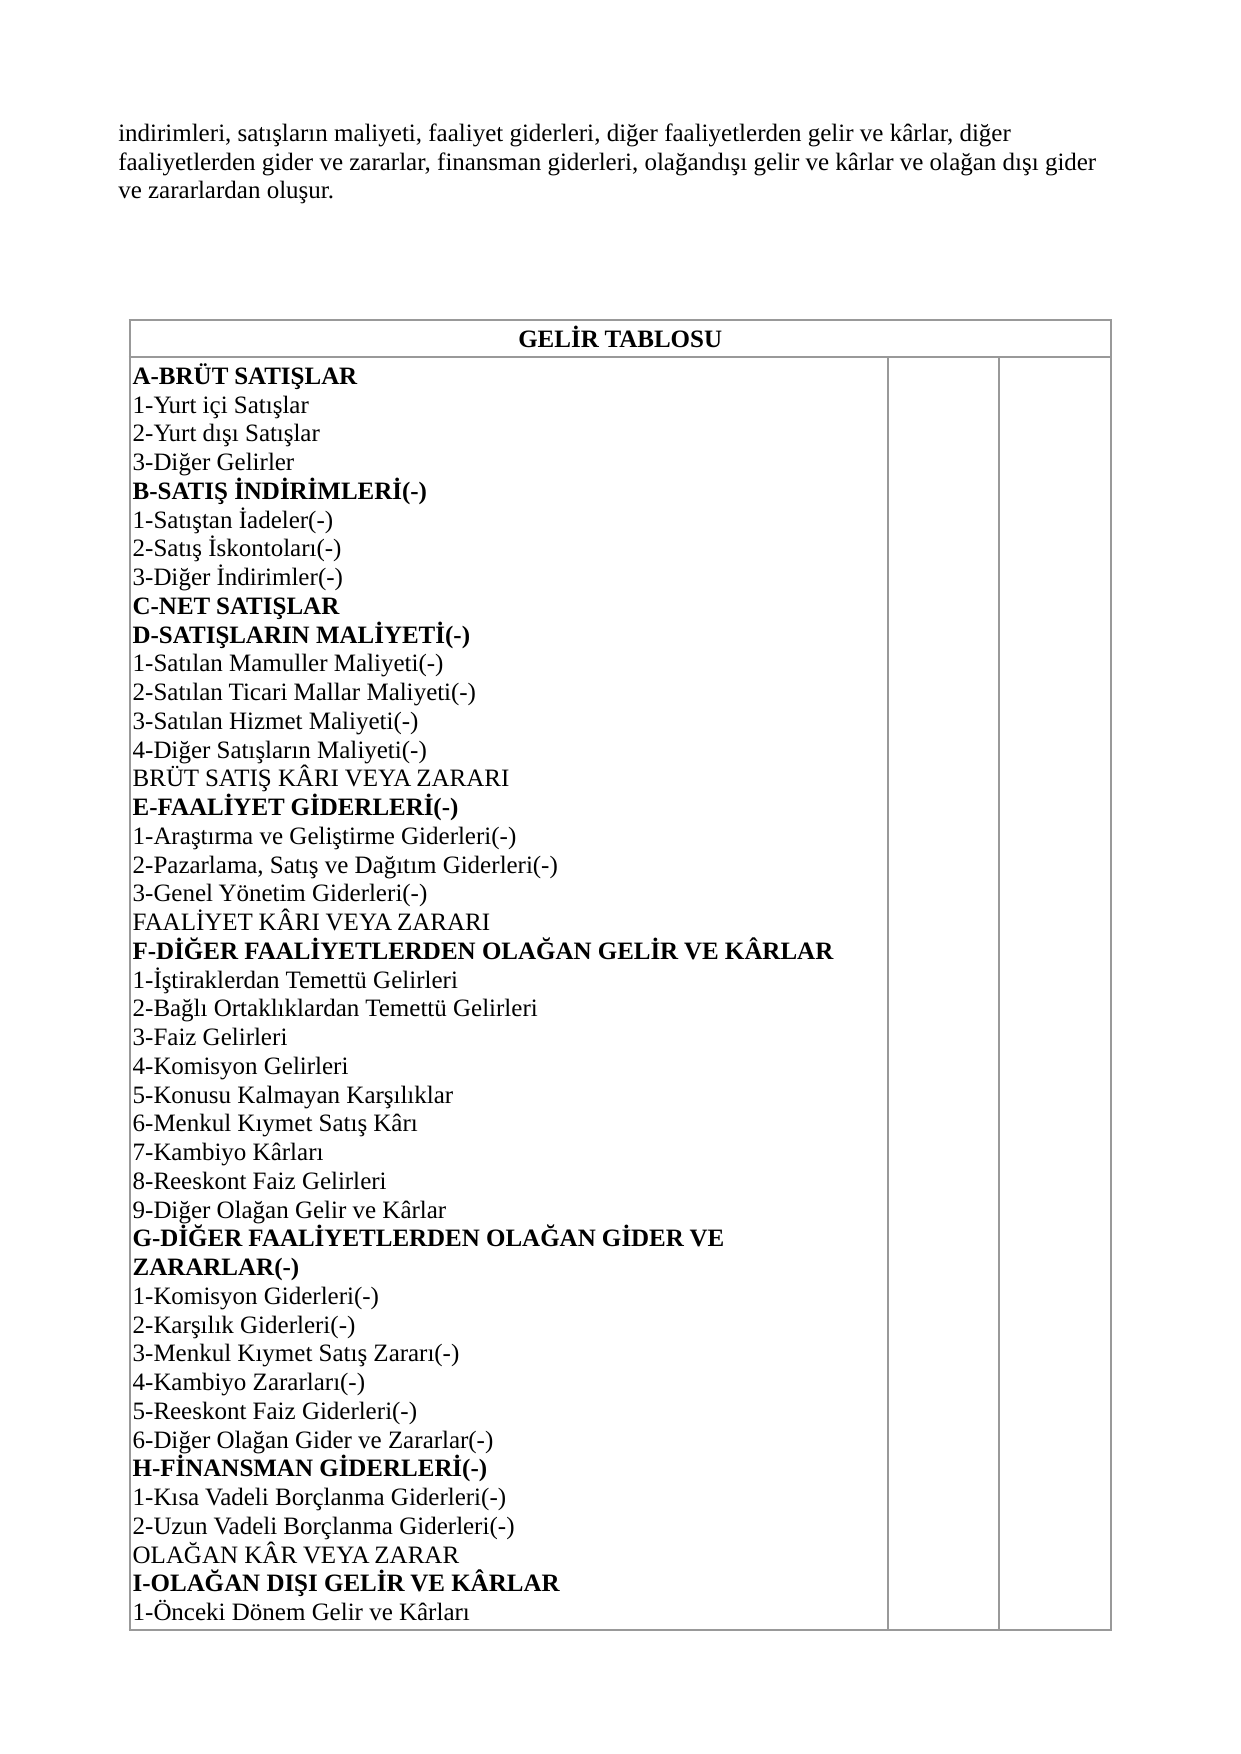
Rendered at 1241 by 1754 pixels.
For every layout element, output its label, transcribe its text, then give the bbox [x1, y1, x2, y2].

table_cell [889, 358, 998, 1629]
table_cell A-BRÜT SATIŞLAR 1-Yurt içi Satışlar 2-Yurt dışı Satışlar 3-Diğer Gelirler B-SATIŞ İNDİRİMLERİ(-) 1-Satıştan İadeler(-) 2-Satış İskontoları(-) 3-Diğer İndirimler(-) C-NET SATIŞLAR D-SATIŞLARIN MALİYETİ(-) 1-Satılan Mamuller Maliyeti(-) 2-Satılan Ticari Mallar Maliyeti(-) 3-Satılan Hizmet Maliyeti(-) 4-Diğer Satışların Maliyeti(-) BRÜT SATIŞ KÂRI VEYA ZARARI E-FAALİYET GİDERLERİ(-) 1-Araştırma ve Geliştirme Giderleri(-) 2-Pazarlama, Satış ve Dağıtım Giderleri(-) 3-Genel Yönetim Giderleri(-) FAALİYET KÂRI VEYA ZARARI F-DİĞER FAALİYETLERDEN OLAĞAN GELİR VE KÂRLAR 1-İştiraklerdan Temettü Gelirleri 2-Bağlı Ortaklıklardan Temettü Gelirleri 3-Faiz Gelirleri 4-Komisyon Gelirleri 5-Konusu Kalmayan Karşılıklar 6-Menkul Kıymet Satış Kârı 7-Kambiyo Kârları 8-Reeskont Faiz Gelirleri 9-Diğer Olağan Gelir ve Kârlar G-DİĞER FAALİYETLERDEN OLAĞAN GİDER VE ZARARLAR(-) 1-Komisyon Giderleri(-) 2-Karşılık Giderleri(-) 3-Menkul Kıymet Satış Zararı(-) 4-Kambiyo Zararları(-) 5-Reeskont Faiz Giderleri(-) 6-Diğer Olağan Gider ve Zararlar(-) H-FİNANSMAN GİDERLERİ(-) 1-Kısa Vadeli Borçlanma Giderleri(-) 2-Uzun Vadeli Borçlanma Giderleri(-) OLAĞAN KÂR VEYA ZARAR I-OLAĞAN DIŞI GELİR VE KÂRLAR 1-Önceki Dönem Gelir ve Kârları [131, 358, 887, 1629]
text indirimleri, satışların maliyeti, faaliyet giderleri, diğer faaliyetlerden gelir ve kârlar, diğer faaliyetlerden gider ve zararlar, finansman giderleri, olağandışı gelir ve kârlar ve olağan dışı gider ve zararlardan oluşur. [118, 118, 1122, 204]
table_header GELİR TABLOSU [131, 321, 1110, 356]
table_cell [1000, 358, 1110, 1629]
